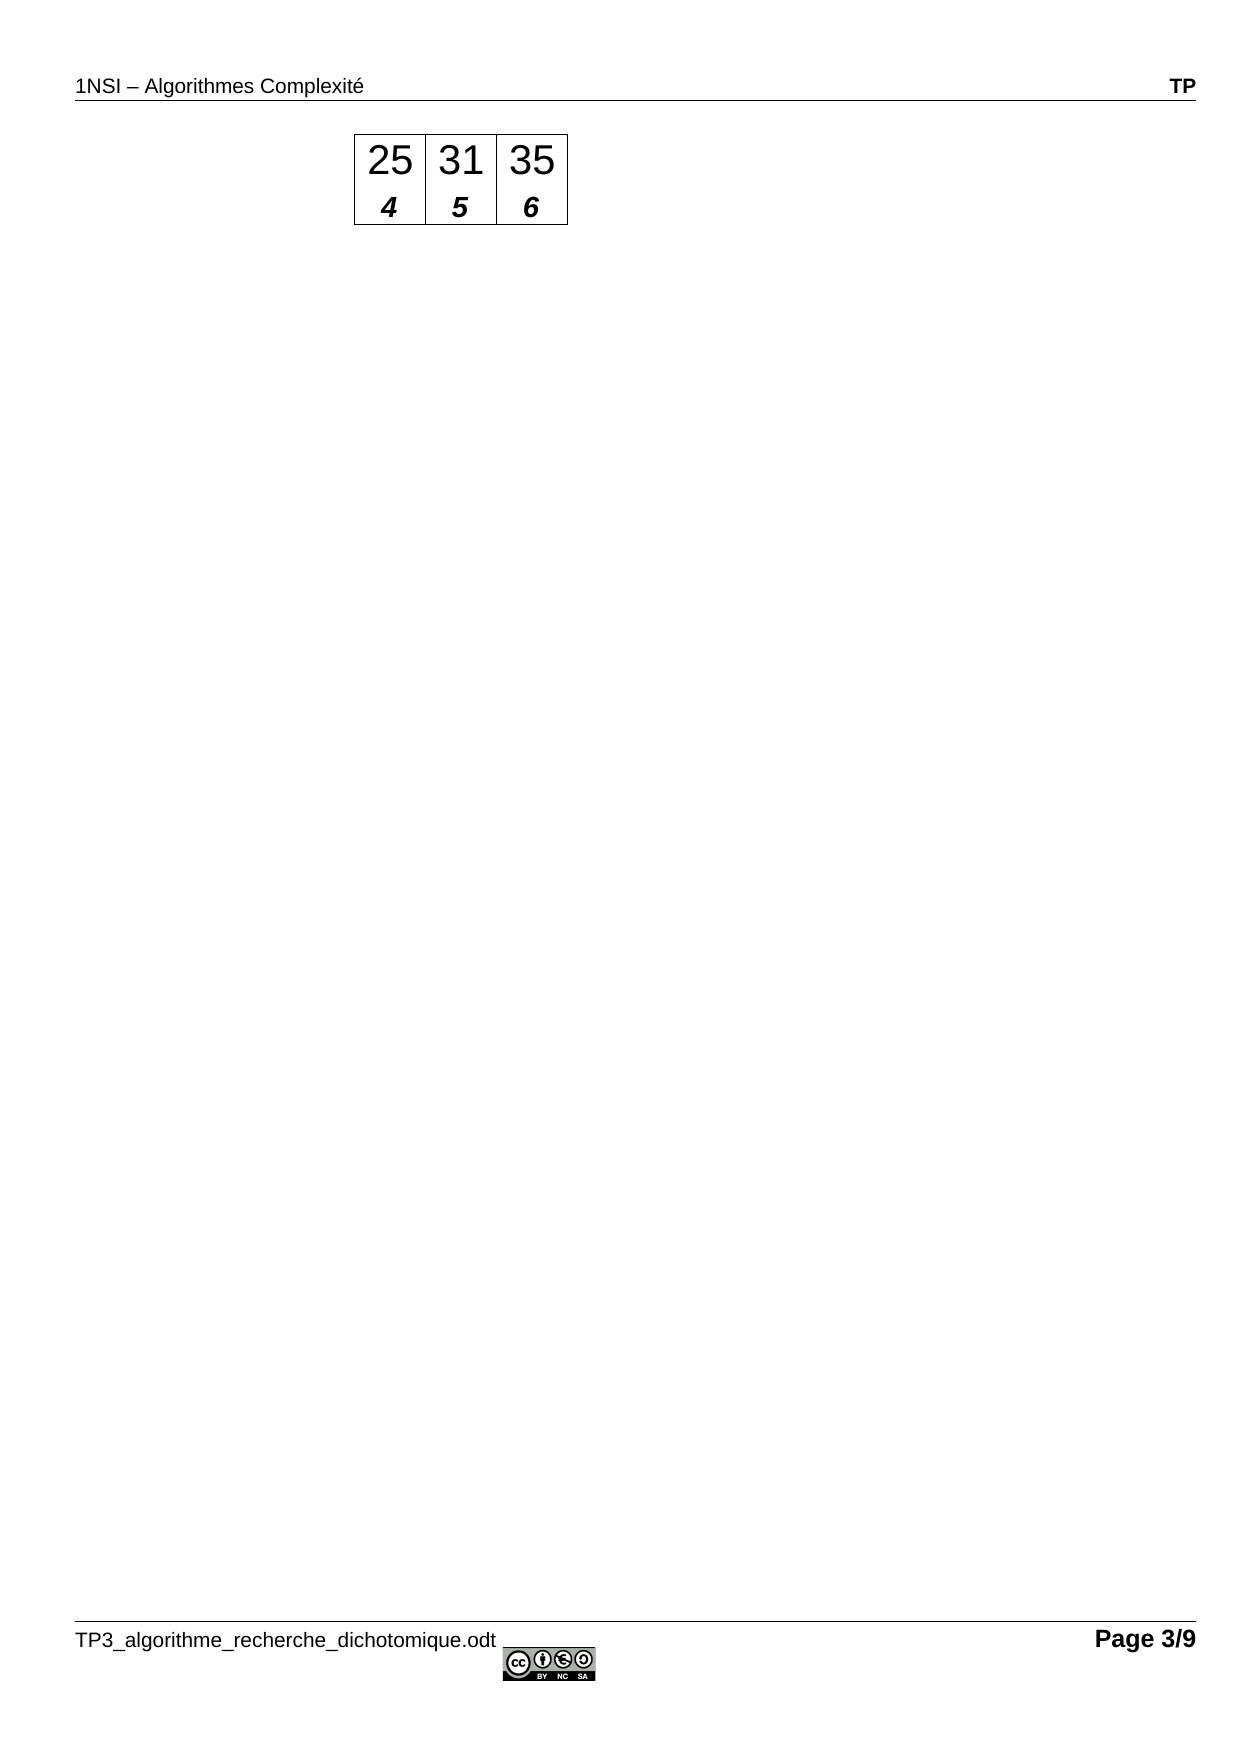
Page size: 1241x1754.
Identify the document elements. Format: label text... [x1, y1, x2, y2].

table_header 25 4 [355, 135, 425, 224]
picture [502, 1647, 596, 1681]
table_header 35 6 [497, 135, 567, 224]
table_header 31 5 [426, 135, 496, 224]
